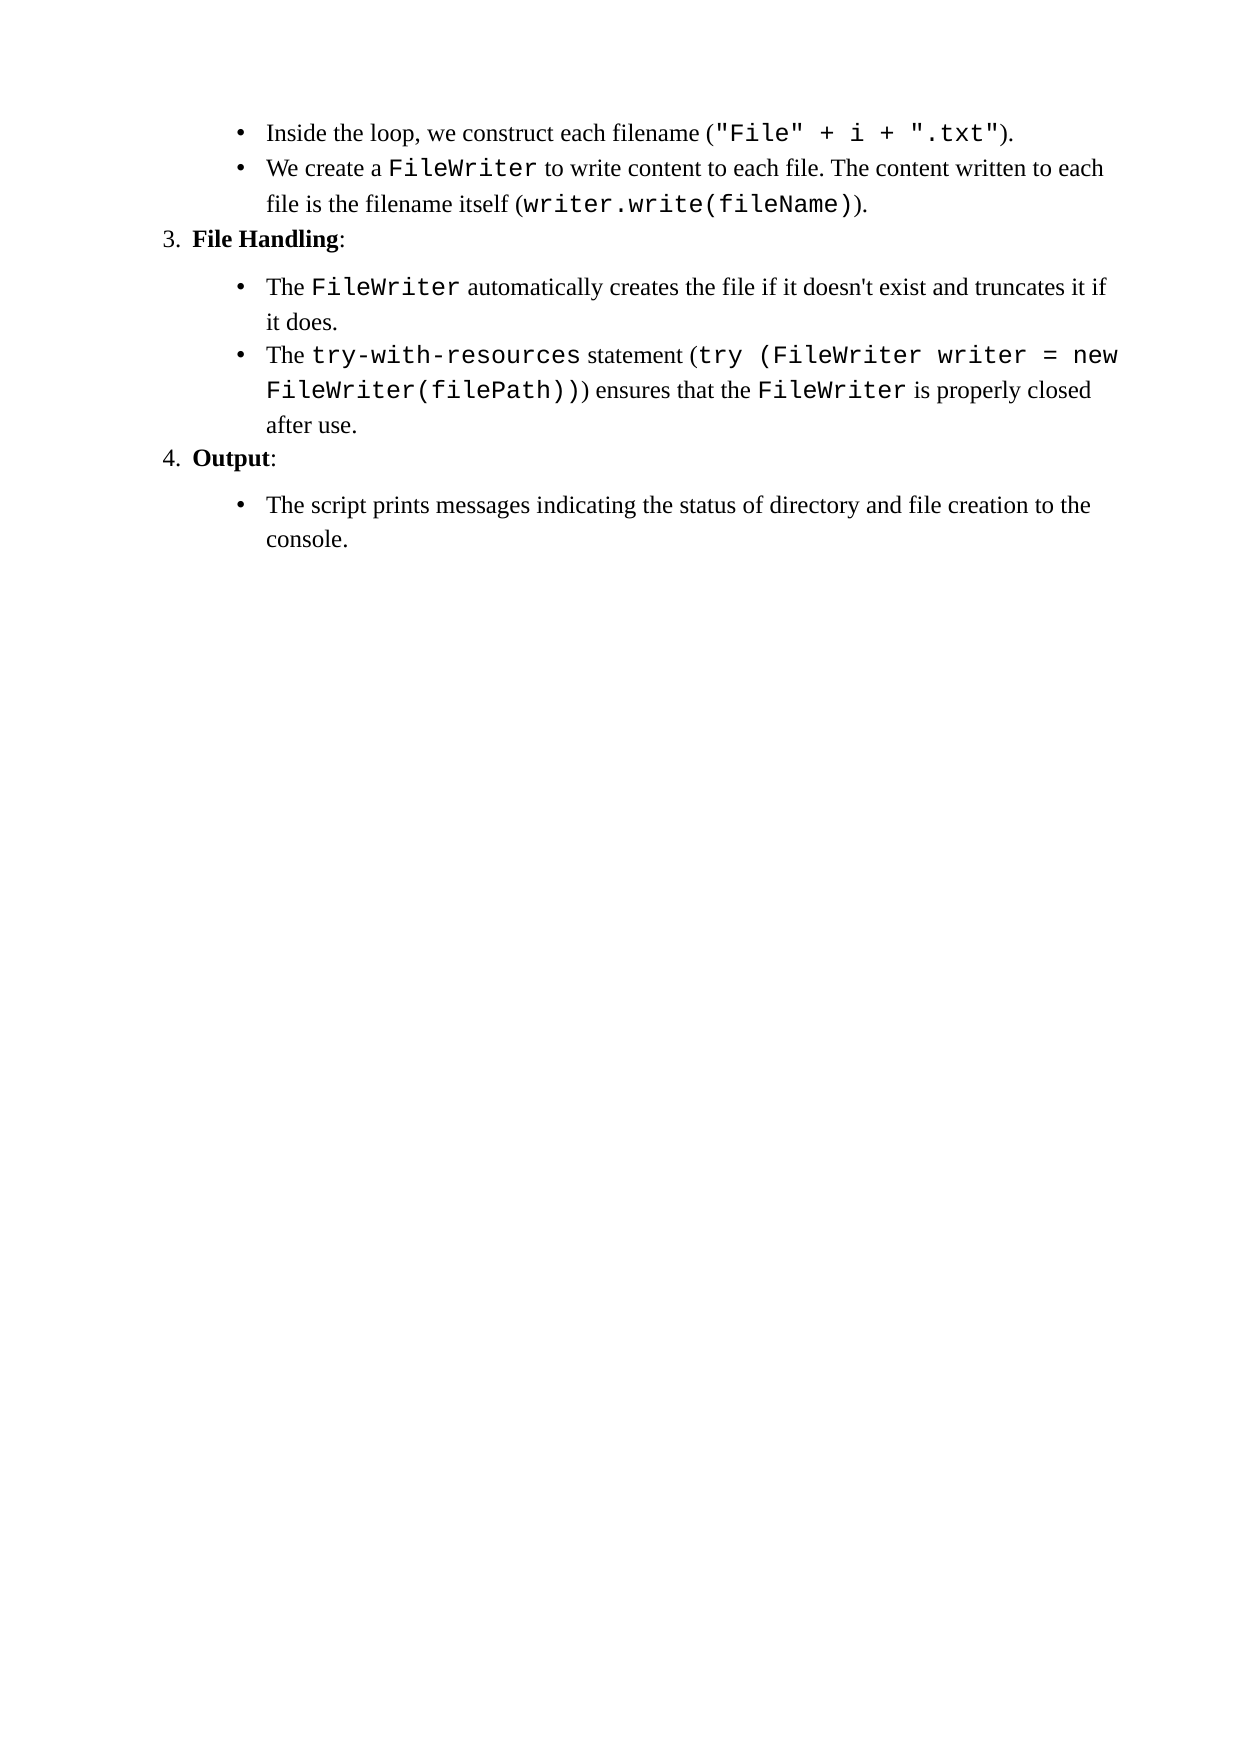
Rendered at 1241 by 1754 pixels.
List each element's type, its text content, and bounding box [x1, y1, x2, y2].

list We create a FileWriter to write content to each file. The content written to each file is the filename itself (writer.write(fileName)). [236, 153, 1122, 219]
list The try-with-resources statement (try (FileWriter writer = new FileWriter(filePath))) ensures that the FileWriter is properly closed after use. [236, 340, 1122, 439]
list The script prints messages indicating the status of directory and file creation to the console. [236, 491, 1122, 552]
list Output: [162, 443, 1122, 472]
list Inside the loop, we construct each filename ("File" + i + ".txt"). [236, 118, 1122, 149]
list File Handling: [162, 224, 1122, 253]
list The FileWriter automatically creates the file if it doesn't exist and truncates it if it does. [236, 272, 1122, 336]
